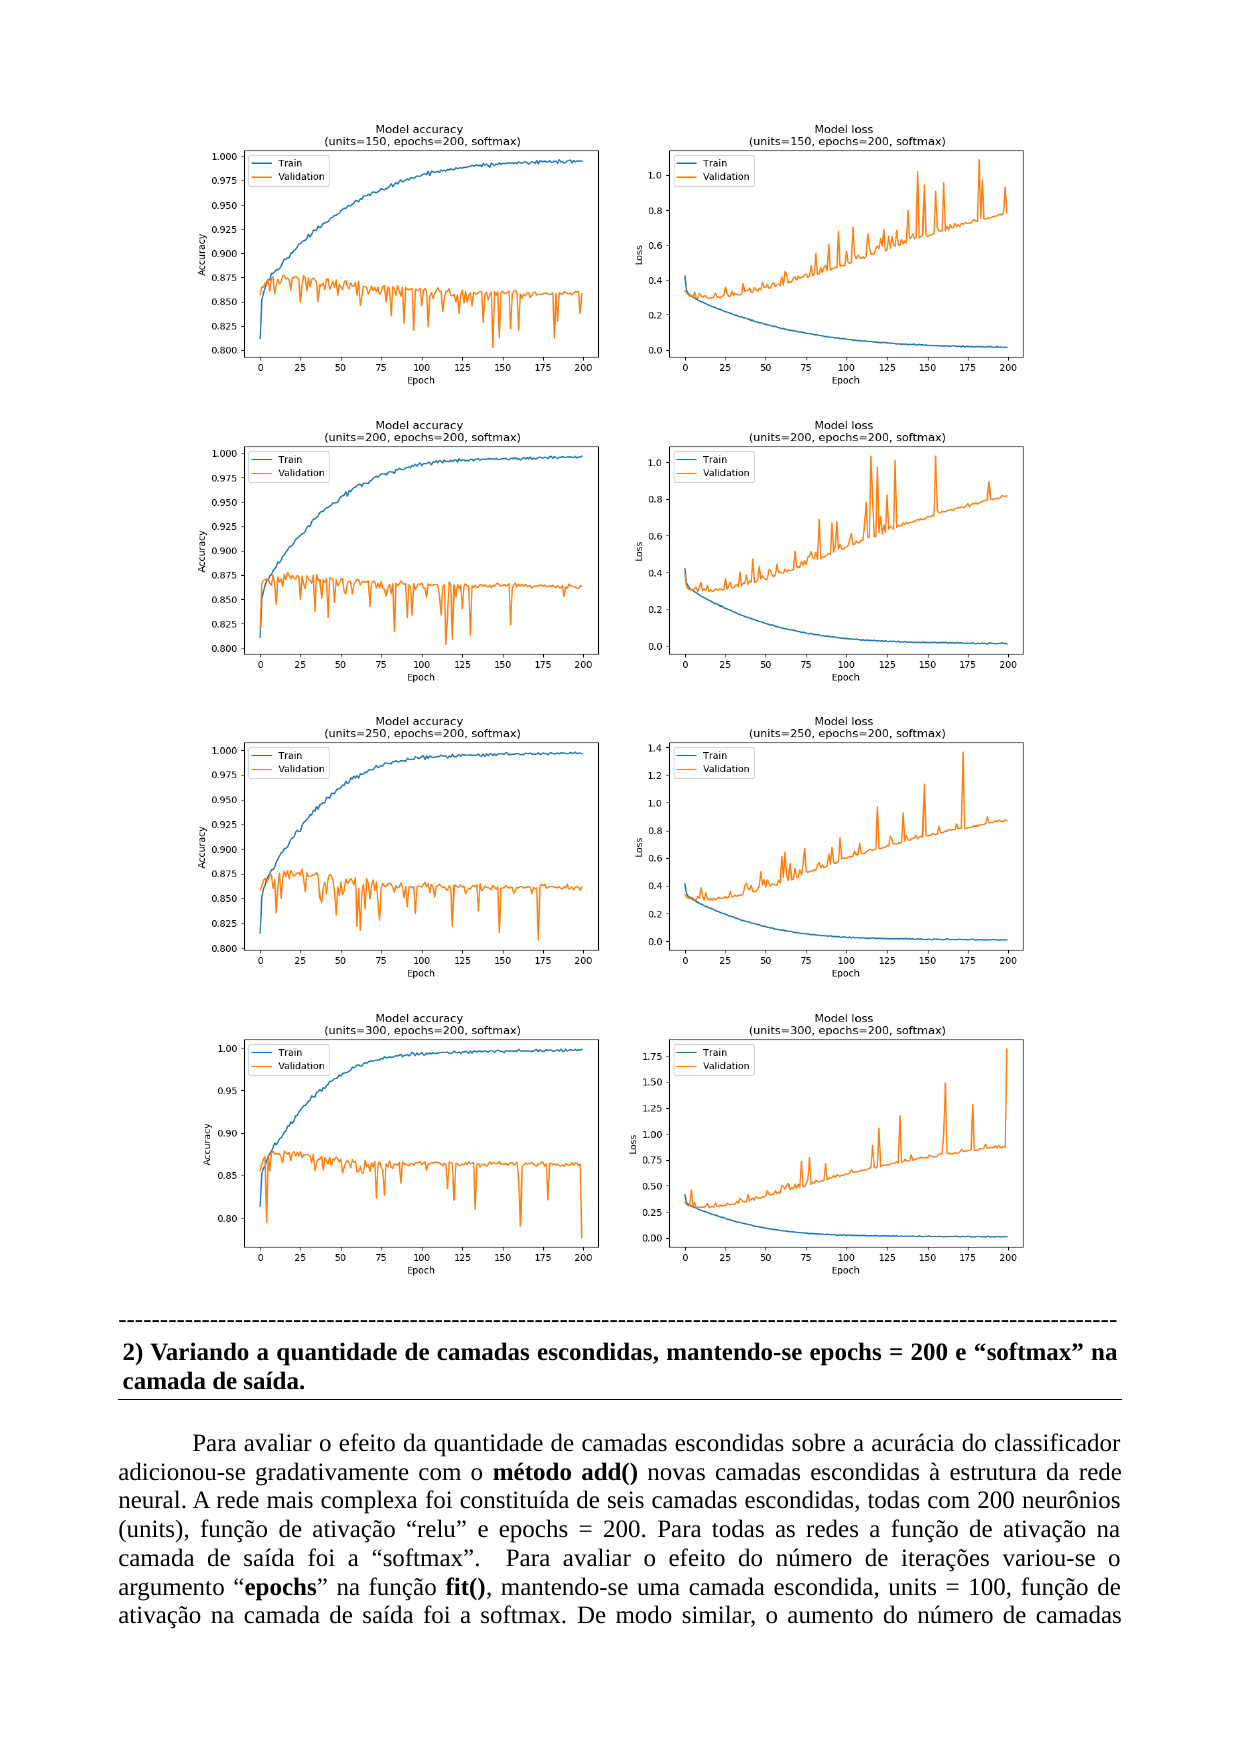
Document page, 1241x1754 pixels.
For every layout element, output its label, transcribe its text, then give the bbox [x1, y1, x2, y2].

text ------------------------------------------------------------------------------------------------------------------------ [118, 1304, 1122, 1333]
picture [118, 1007, 1123, 1276]
text 2) Variando a quantidade de camadas escondidas, mantendo-se epochs = 200 e “softmax” na camada de saída. [118, 1333, 1122, 1399]
picture [118, 711, 1123, 979]
picture [118, 414, 1123, 683]
picture [118, 118, 1123, 386]
text Para avaliar o efeito da quantidade de camadas escondidas sobre a acurácia do classificador adicionou-se gradativamente com o método add() novas camadas escondidas à estrutura da rede neural. A rede mais complexa foi constituída de seis camadas escondidas, todas com 200 neurônios (units), função de ativação “relu” e epochs = 200. Para todas as redes a função de ativação na camada de saída foi a “softmax”. Para avaliar o efeito do número de iterações variou-se o argumento “epochs” na função fit(), mantendo-se uma camada escondida, units = 100, função de ativação na camada de saída foi a softmax. De modo similar, o aumento do número de camadas [118, 1428, 1122, 1629]
